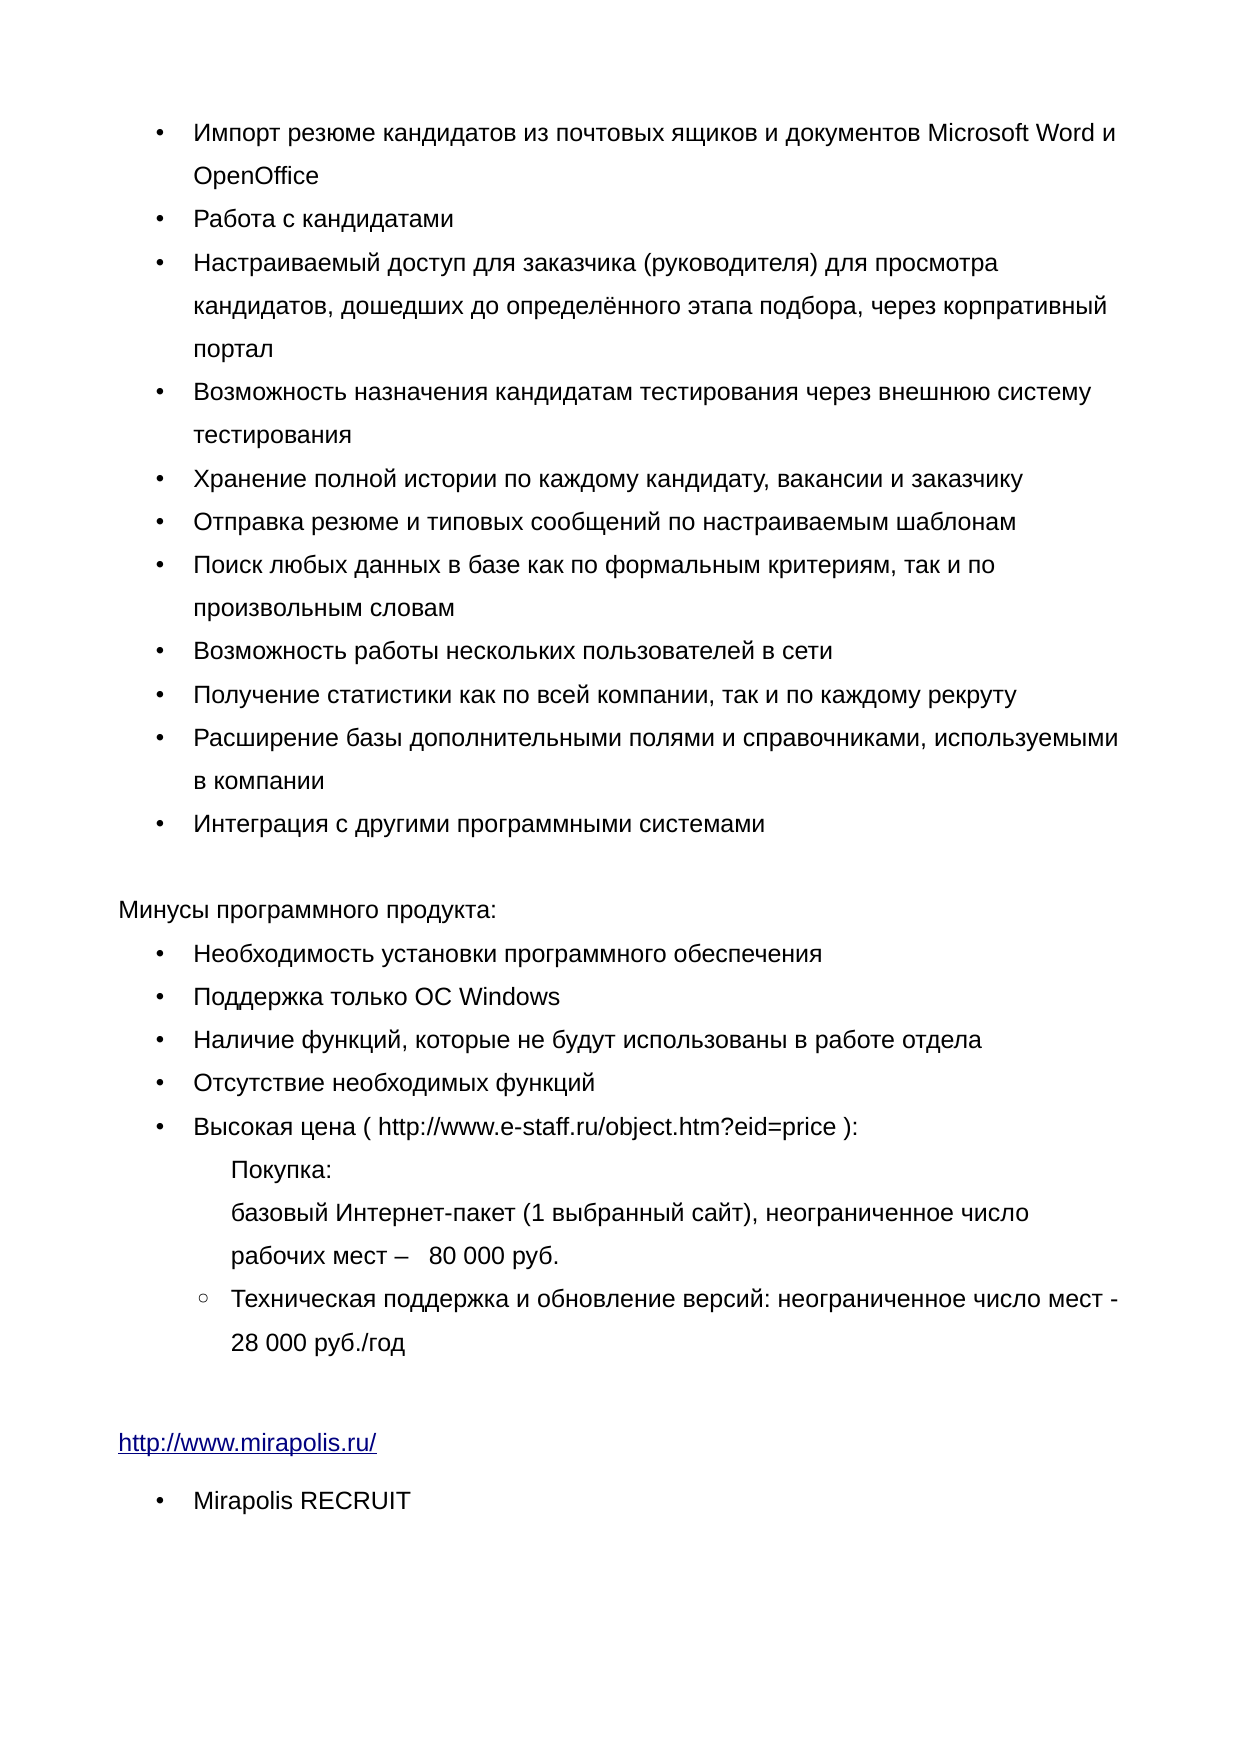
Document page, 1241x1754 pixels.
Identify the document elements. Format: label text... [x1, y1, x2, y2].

list Импорт резюме кандидатов из почтовых ящиков и документов Microsoft Word и OpenOffice [156, 118, 1122, 190]
list Поиск любых данных в базе как по формальным критериям, так и по произвольным словам [156, 550, 1122, 622]
list Высокая цена ( http://www.e-staff.ru/object.htm?eid=price ): [156, 1112, 1122, 1140]
list Расширение базы дополнительными полями и справочниками, используемыми в компании [156, 723, 1122, 795]
text http://www.mirapolis.ru/ [118, 1428, 1122, 1457]
list Настраиваемый доступ для заказчика (руководителя) для просмотра кандидатов, дошедших до определённого этапа подбора, через корпративный портал [156, 248, 1122, 363]
list Наличие функций, которые не будут использованы в работе отдела [156, 1025, 1122, 1054]
list Возможность работы нескольких пользователей в сети [156, 636, 1122, 665]
list Mirapolis RECRUIT [156, 1486, 1122, 1514]
text Минусы программного продукта: [118, 896, 1122, 924]
list Интеграция с другими программными системами [156, 809, 1122, 838]
list базовый Интернет-пакет (1 выбранный сайт), неограниченное число рабочих мест – 80 000 руб. [193, 1198, 1122, 1270]
list Техническая поддержка и обновление версий: неограниченное число мест - 28 000 руб./год [193, 1284, 1122, 1356]
list Отправка резюме и типовых сообщений по настраиваемым шаблонам [156, 507, 1122, 536]
list Необходимость установки программного обеспечения [156, 939, 1122, 967]
list Работа с кандидатами [156, 204, 1122, 233]
list Отсутствие необходимых функций [156, 1068, 1122, 1097]
list Хранение полной истории по каждому кандидату, вакансии и заказчику [156, 463, 1122, 492]
list Поддержка только ОС Windows [156, 982, 1122, 1011]
list Возможность назначения кандидатам тестирования через внешнюю систему тестирования [156, 377, 1122, 449]
list Получение статистики как по всей компании, так и по каждому рекруту [156, 679, 1122, 708]
list Покупка: [193, 1155, 1122, 1183]
